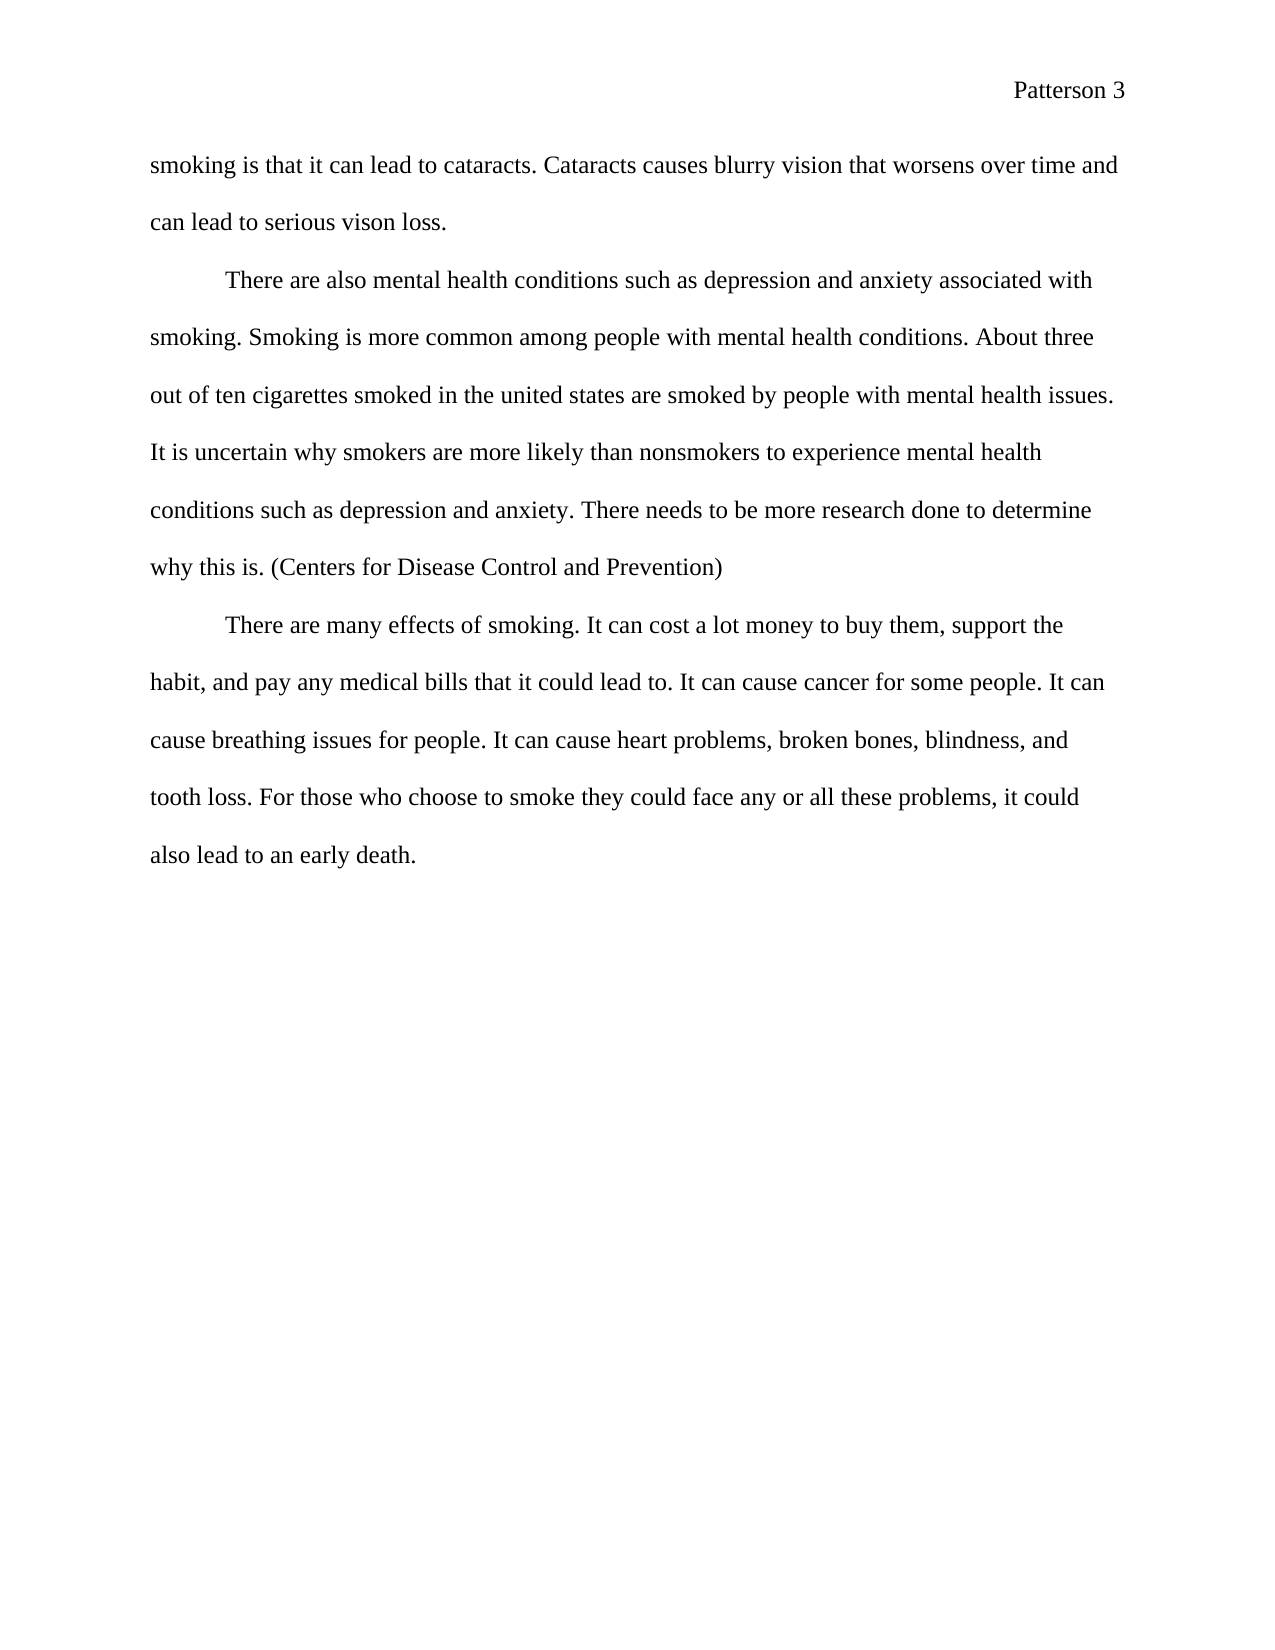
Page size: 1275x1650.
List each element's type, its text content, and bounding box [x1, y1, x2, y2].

text smoking is that it can lead to cataracts. Cataracts causes blurry vision that worsens over time and can lead to serious vison loss. [150, 150, 1125, 236]
text There are also mental health conditions such as depression and anxiety associated with smoking. Smoking is more common among people with mental health conditions. About three out of ten cigarettes smoked in the united states are smoked by people with mental health issues. It is uncertain why smokers are more likely than nonsmokers to experience mental health conditions such as depression and anxiety. There needs to be more research done to determine why this is. (Centers for Disease Control and Prevention) [150, 265, 1125, 581]
text There are many effects of smoking. It can cost a lot money to buy them, support the habit, and pay any medical bills that it could lead to. It can cause cancer for some people. It can cause breathing issues for people. It can cause heart problems, broken bones, blindness, and tooth loss. For those who choose to smoke they could face any or all these problems, it could also lead to an early death. [150, 610, 1125, 869]
